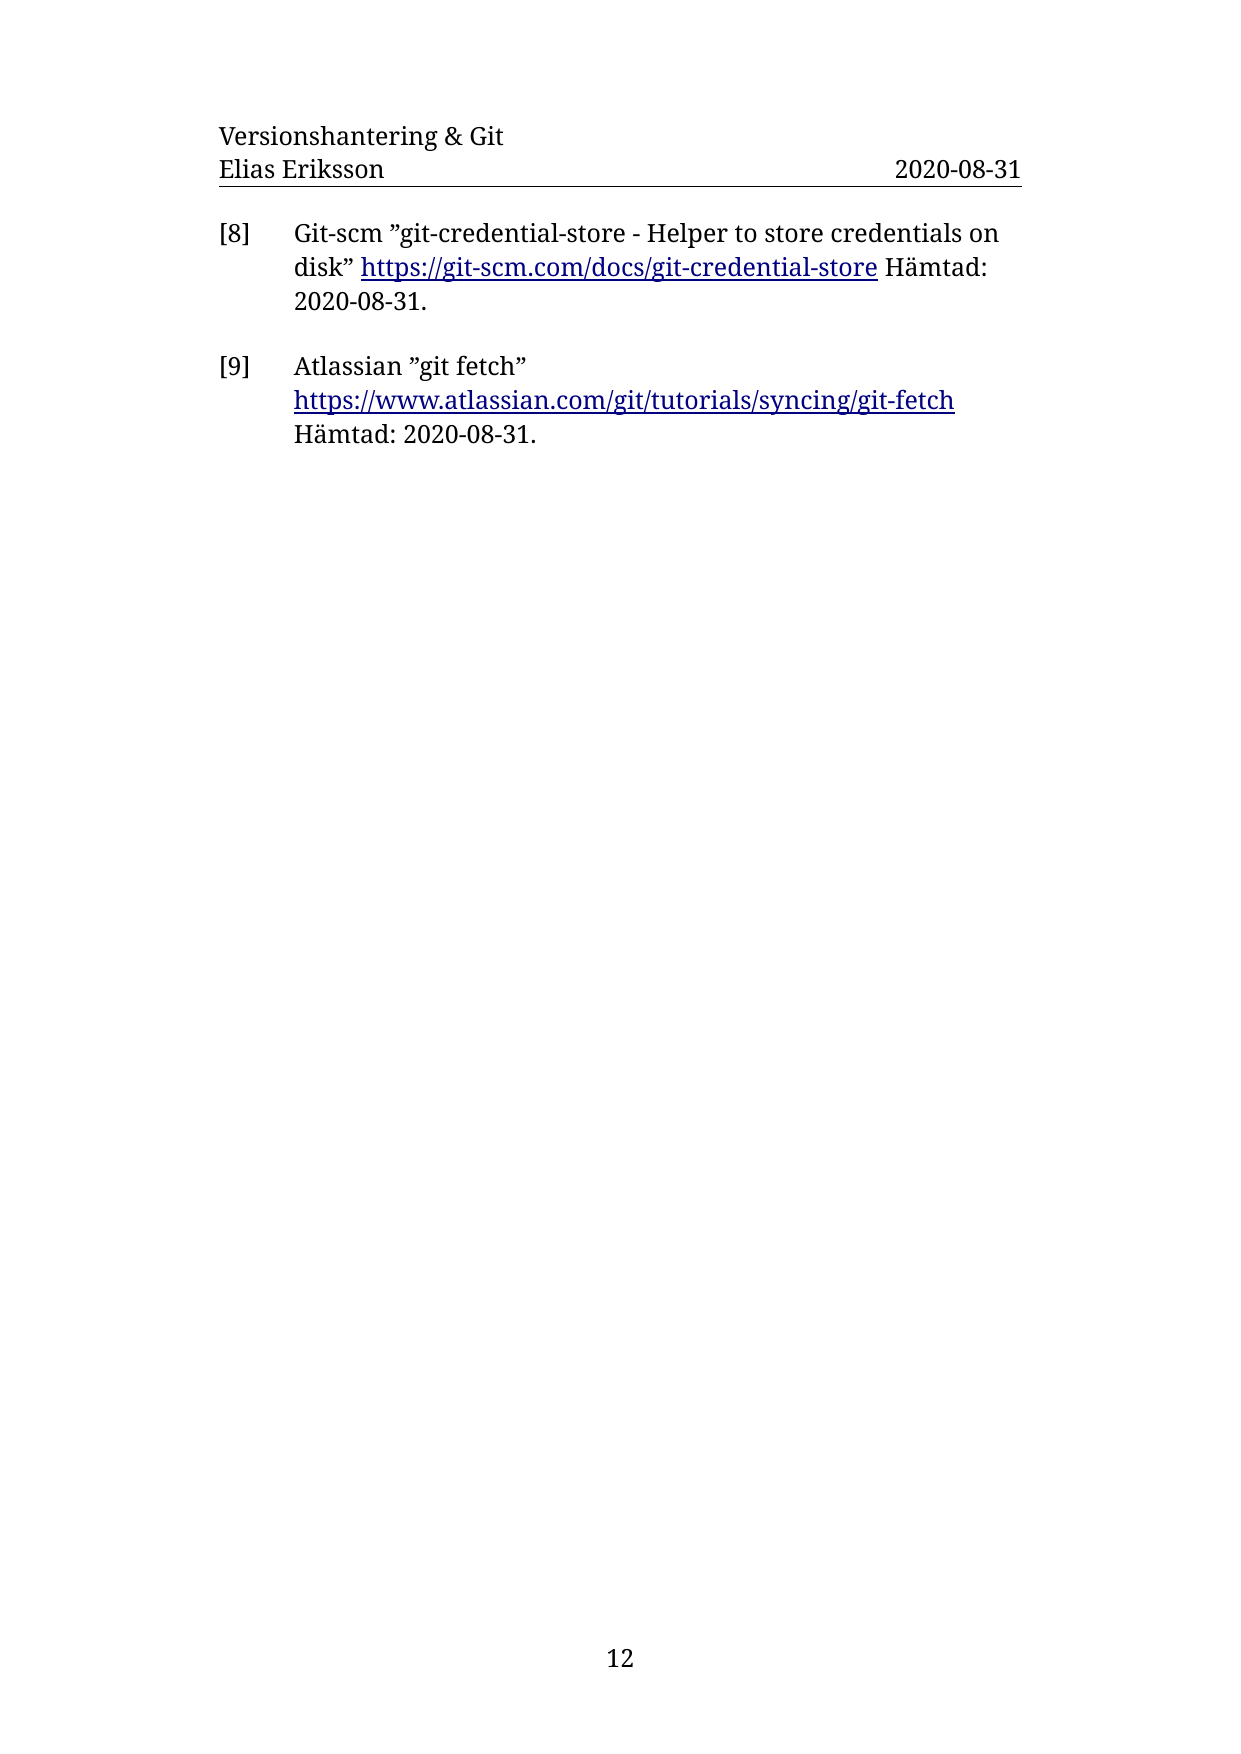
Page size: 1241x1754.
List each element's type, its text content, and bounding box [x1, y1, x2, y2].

list Atlassian ”git fetch” https://www.atlassian.com/git/tutorials/syncing/git-fetch Hämtad: 2020-08-31. [218, 349, 1022, 451]
list Git-scm ”git-credential-store - Helper to store credentials on disk” https://git-scm.com/docs/git-credential-store Hämtad: 2020-08-31. [218, 216, 1022, 318]
